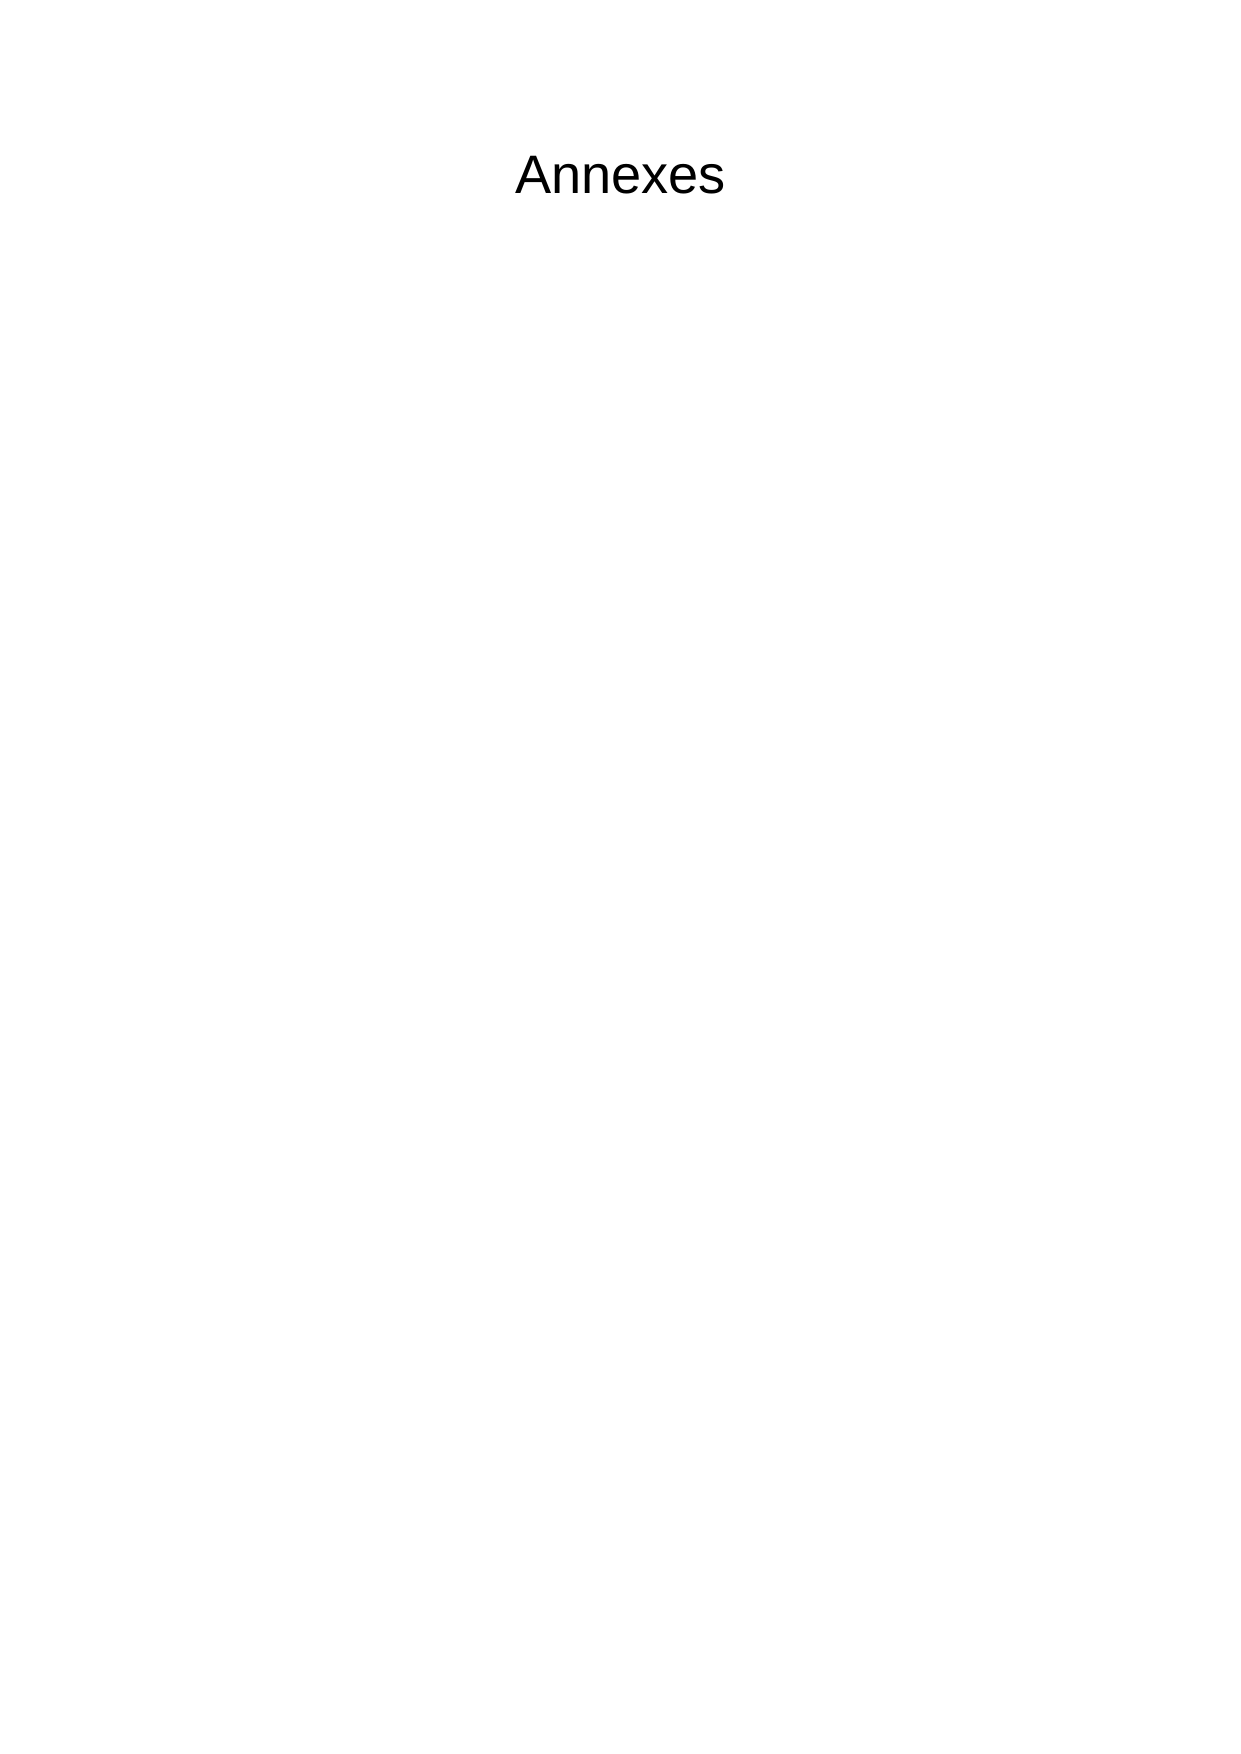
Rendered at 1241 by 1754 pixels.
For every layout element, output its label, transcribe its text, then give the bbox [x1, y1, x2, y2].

text Annexes [118, 143, 1122, 205]
